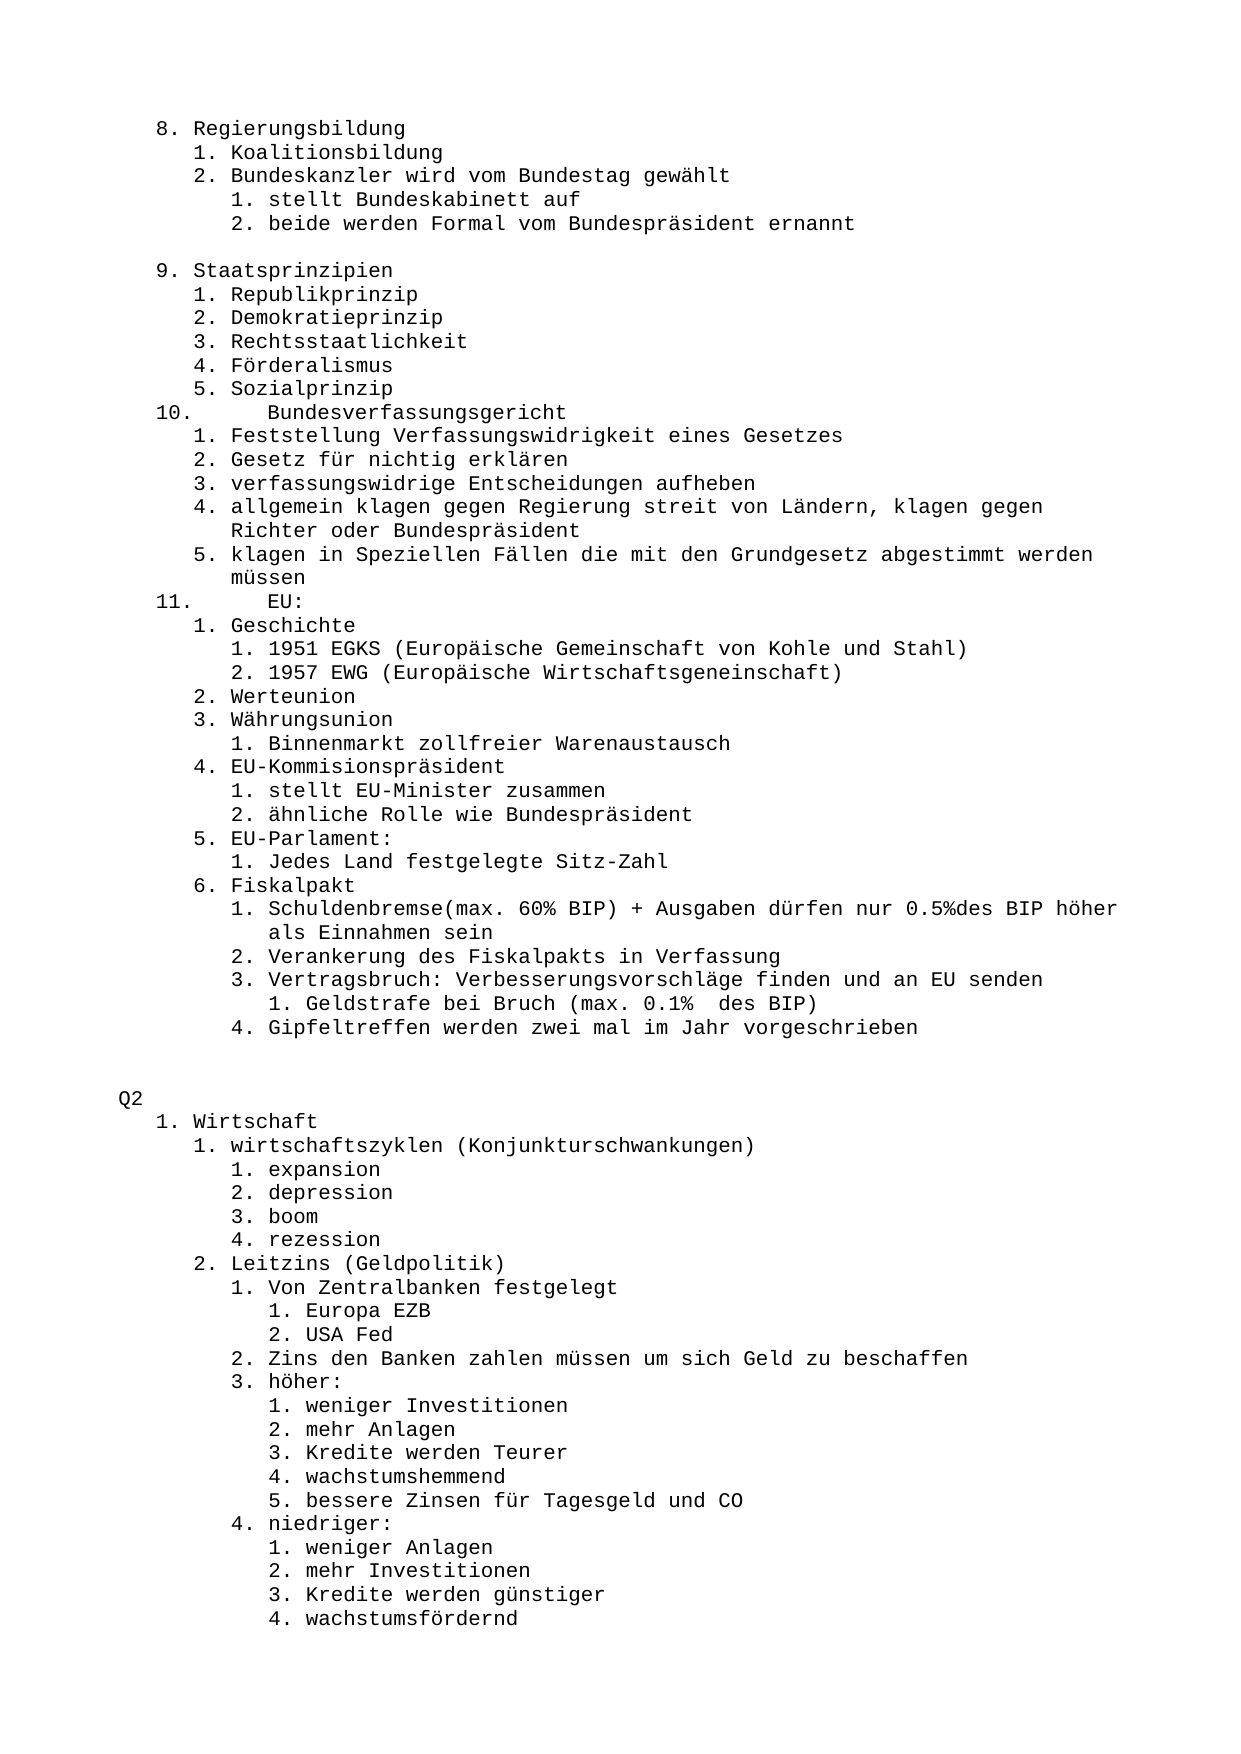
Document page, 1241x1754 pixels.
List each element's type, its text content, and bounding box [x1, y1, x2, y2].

list beide werden Formal vom Bundespräsident ernannt [231, 213, 1122, 236]
list Kredite werden Teurer [268, 1442, 1122, 1466]
text Q2 [118, 1088, 1122, 1111]
list Binnenmarkt zollfreier Warenaustausch [231, 733, 1122, 757]
list bessere Zinsen für Tagesgeld und CO [268, 1489, 1122, 1513]
list Demokratieprinzip [193, 307, 1122, 331]
list mehr Anlagen [268, 1419, 1122, 1442]
list Bundesverfassungsgericht [156, 402, 1122, 426]
list allgemein klagen gegen Regierung streit von Ländern, klagen gegen Richter oder Bundespräsident [193, 496, 1122, 544]
list rezession [231, 1229, 1122, 1253]
list boom [231, 1206, 1122, 1229]
list weniger Investitionen [268, 1395, 1122, 1419]
list wachstumsfördernd [268, 1608, 1122, 1631]
list höher: [231, 1371, 1122, 1395]
list Werteunion [193, 686, 1122, 709]
list niedriger: [231, 1513, 1122, 1537]
list 1957 EWG (Europäische Wirtschaftsgeneinschaft) [231, 662, 1122, 686]
list Feststellung Verfassungswidrigkeit eines Gesetzes [193, 426, 1122, 449]
list Bundeskanzler wird vom Bundestag gewählt [193, 165, 1122, 189]
list Republikprinzip [193, 284, 1122, 307]
list wirtschaftszyklen (Konjunkturschwankungen) [193, 1135, 1122, 1158]
list Sozialprinzip [193, 378, 1122, 402]
list weniger Anlagen [268, 1537, 1122, 1561]
list Rechtsstaatlichkeit [193, 331, 1122, 354]
list EU-Kommisionspräsident [193, 757, 1122, 780]
list Zins den Banken zahlen müssen um sich Geld zu beschaffen [231, 1348, 1122, 1371]
list stellt Bundeskabinett auf [231, 189, 1122, 213]
list Wirtschaft [156, 1111, 1122, 1135]
list ähnliche Rolle wie Bundespräsident [231, 804, 1122, 827]
list Verankerung des Fiskalpakts in Verfassung [231, 946, 1122, 969]
list expansion [231, 1158, 1122, 1182]
list Koalitionsbildung [193, 142, 1122, 165]
list 1951 EGKS (Europäische Gemeinschaft von Kohle und Stahl) [231, 638, 1122, 662]
list Von Zentralbanken festgelegt [231, 1277, 1122, 1300]
list Kredite werden günstiger [268, 1584, 1122, 1608]
list Leitzins (Geldpolitik) [193, 1253, 1122, 1277]
list verfassungswidrige Entscheidungen aufheben [193, 473, 1122, 496]
list Jedes Land festgelegte Sitz-Zahl [231, 851, 1122, 875]
list Staatsprinzipien [156, 260, 1122, 284]
list depression [231, 1182, 1122, 1206]
list EU: [156, 591, 1122, 615]
list Gipfeltreffen werden zwei mal im Jahr vorgeschrieben [231, 1017, 1122, 1040]
list EU-Parlament: [193, 827, 1122, 851]
list Fiskalpakt [193, 875, 1122, 898]
list Vertragsbruch: Verbesserungsvorschläge finden und an EU senden [231, 969, 1122, 993]
list Geschichte [193, 615, 1122, 638]
list Geldstrafe bei Bruch (max. 0.1% des BIP) [268, 993, 1122, 1017]
list Regierungsbildung [156, 118, 1122, 142]
list USA Fed [268, 1324, 1122, 1348]
list Schuldenbremse(max. 60% BIP) + Ausgaben dürfen nur 0.5%des BIP höher als Einnahmen sein [231, 898, 1122, 946]
list wachstumshemmend [268, 1466, 1122, 1489]
list Förderalismus [193, 354, 1122, 378]
list Währungsunion [193, 709, 1122, 733]
list klagen in Speziellen Fällen die mit den Grundgesetz abgestimmt werden müssen [193, 544, 1122, 591]
list stellt EU-Minister zusammen [231, 780, 1122, 804]
list mehr Investitionen [268, 1561, 1122, 1584]
list Gesetz für nichtig erklären [193, 449, 1122, 473]
list Europa EZB [268, 1300, 1122, 1324]
